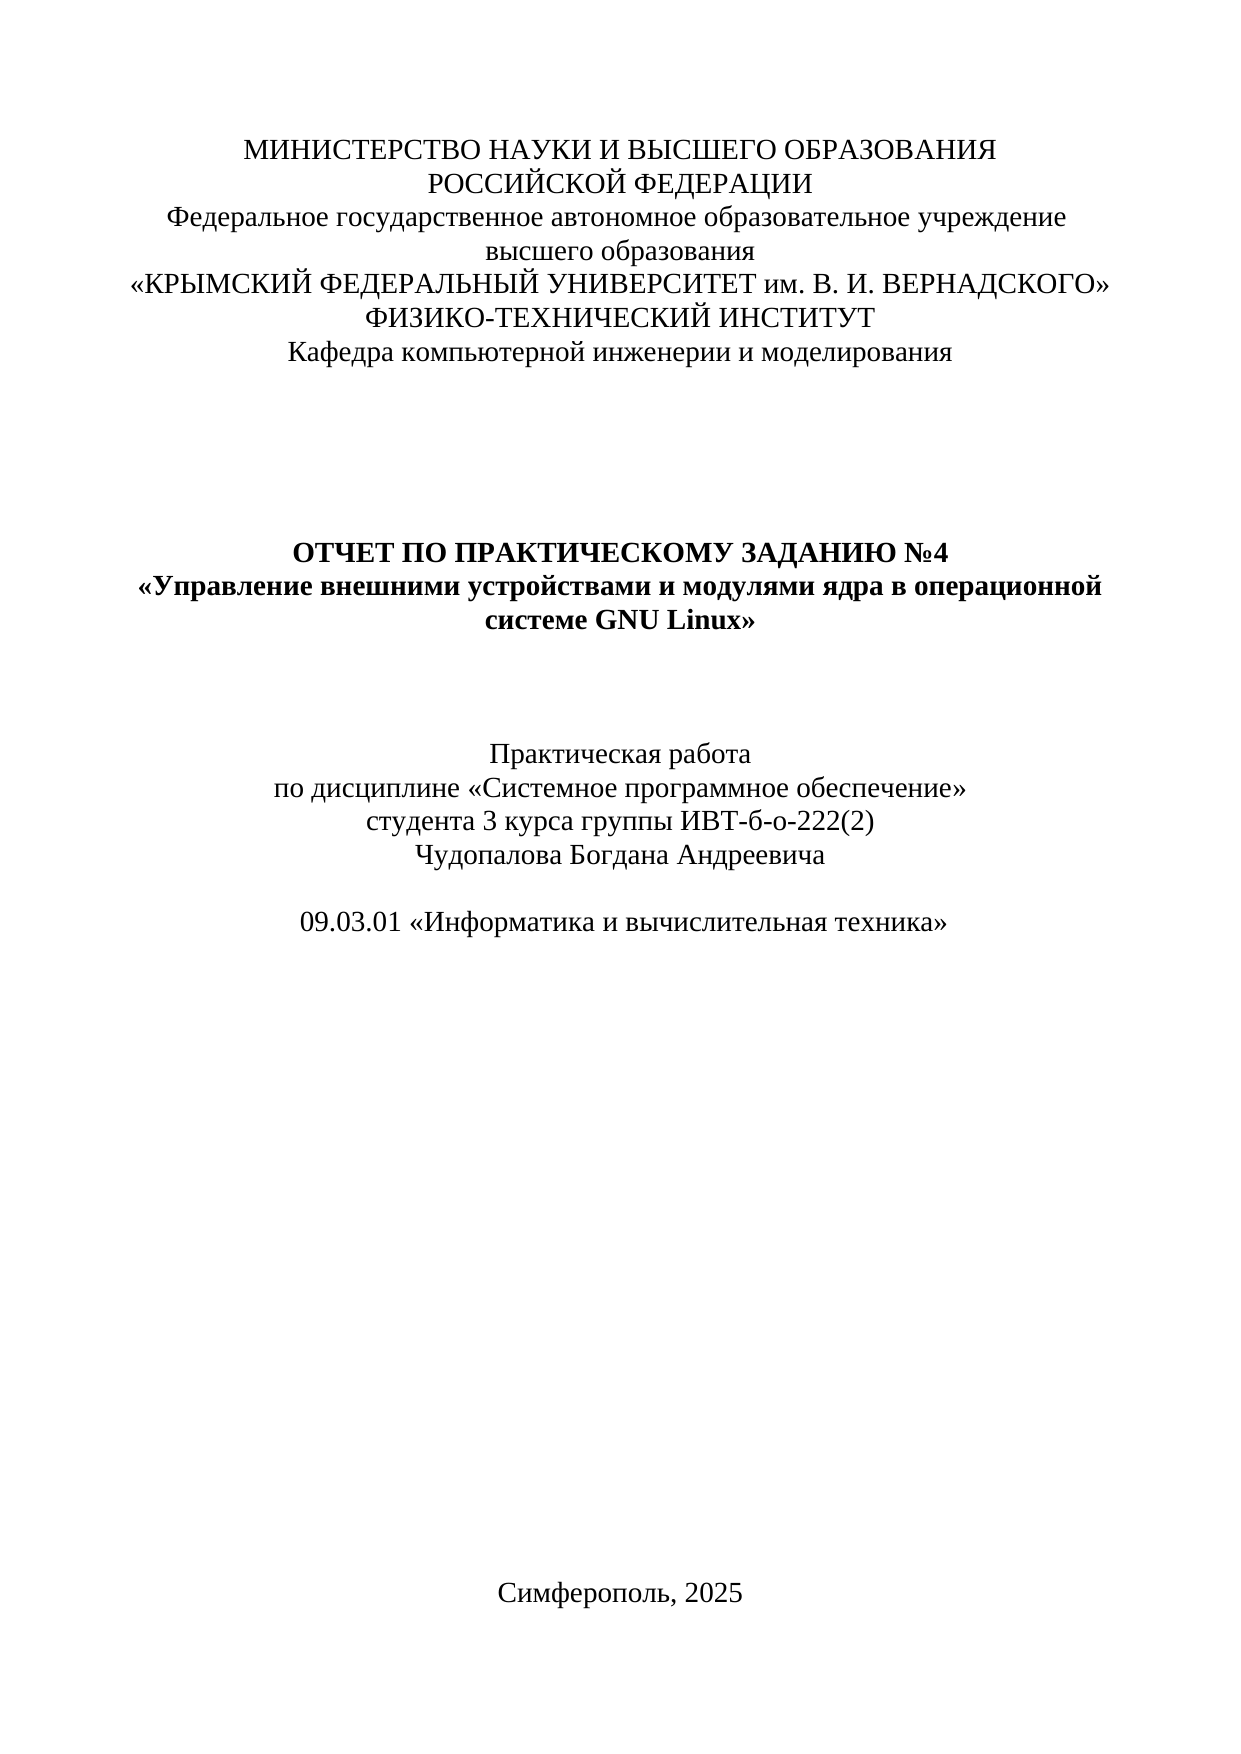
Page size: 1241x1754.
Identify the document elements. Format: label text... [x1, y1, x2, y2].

text Симферополь, 2025 [118, 1575, 1122, 1608]
text по дисциплине «Системное программное обеспечение» [118, 770, 1122, 803]
text Практическая работа [118, 736, 1122, 770]
text «КРЫМСКИЙ ФЕДЕРАЛЬНЫЙ УНИВЕРСИТЕТ им. В. И. ВЕРНАДСКОГО» [118, 267, 1122, 300]
text 09.03.01 «Информатика и вычислительная техника» [118, 904, 1122, 937]
text Чудопалова Богдана Андреевича [118, 837, 1122, 870]
text Федеральное государственное автономное образовательное учреждение высшего образования [118, 199, 1122, 267]
text Кафедра компьютерной инженерии и моделирования [118, 334, 1122, 367]
text «Управление внешними устройствами и модулями ядра в операционной системе GNU Linux» [118, 568, 1122, 636]
text ОТЧЕТ ПО ПРАКТИЧЕСКОМУ ЗАДАНИЮ №4 [118, 535, 1122, 568]
text ФИЗИКО-ТЕХНИЧЕСКИЙ ИНСТИТУТ [118, 300, 1122, 334]
text МИНИСТЕРСТВО НАУКИ И ВЫСШЕГО ОБРАЗОВАНИЯ РОССИЙСКОЙ ФЕДЕРАЦИИ [118, 132, 1122, 199]
text студента 3 курса группы ИВТ-б-о-222(2) [118, 803, 1122, 837]
